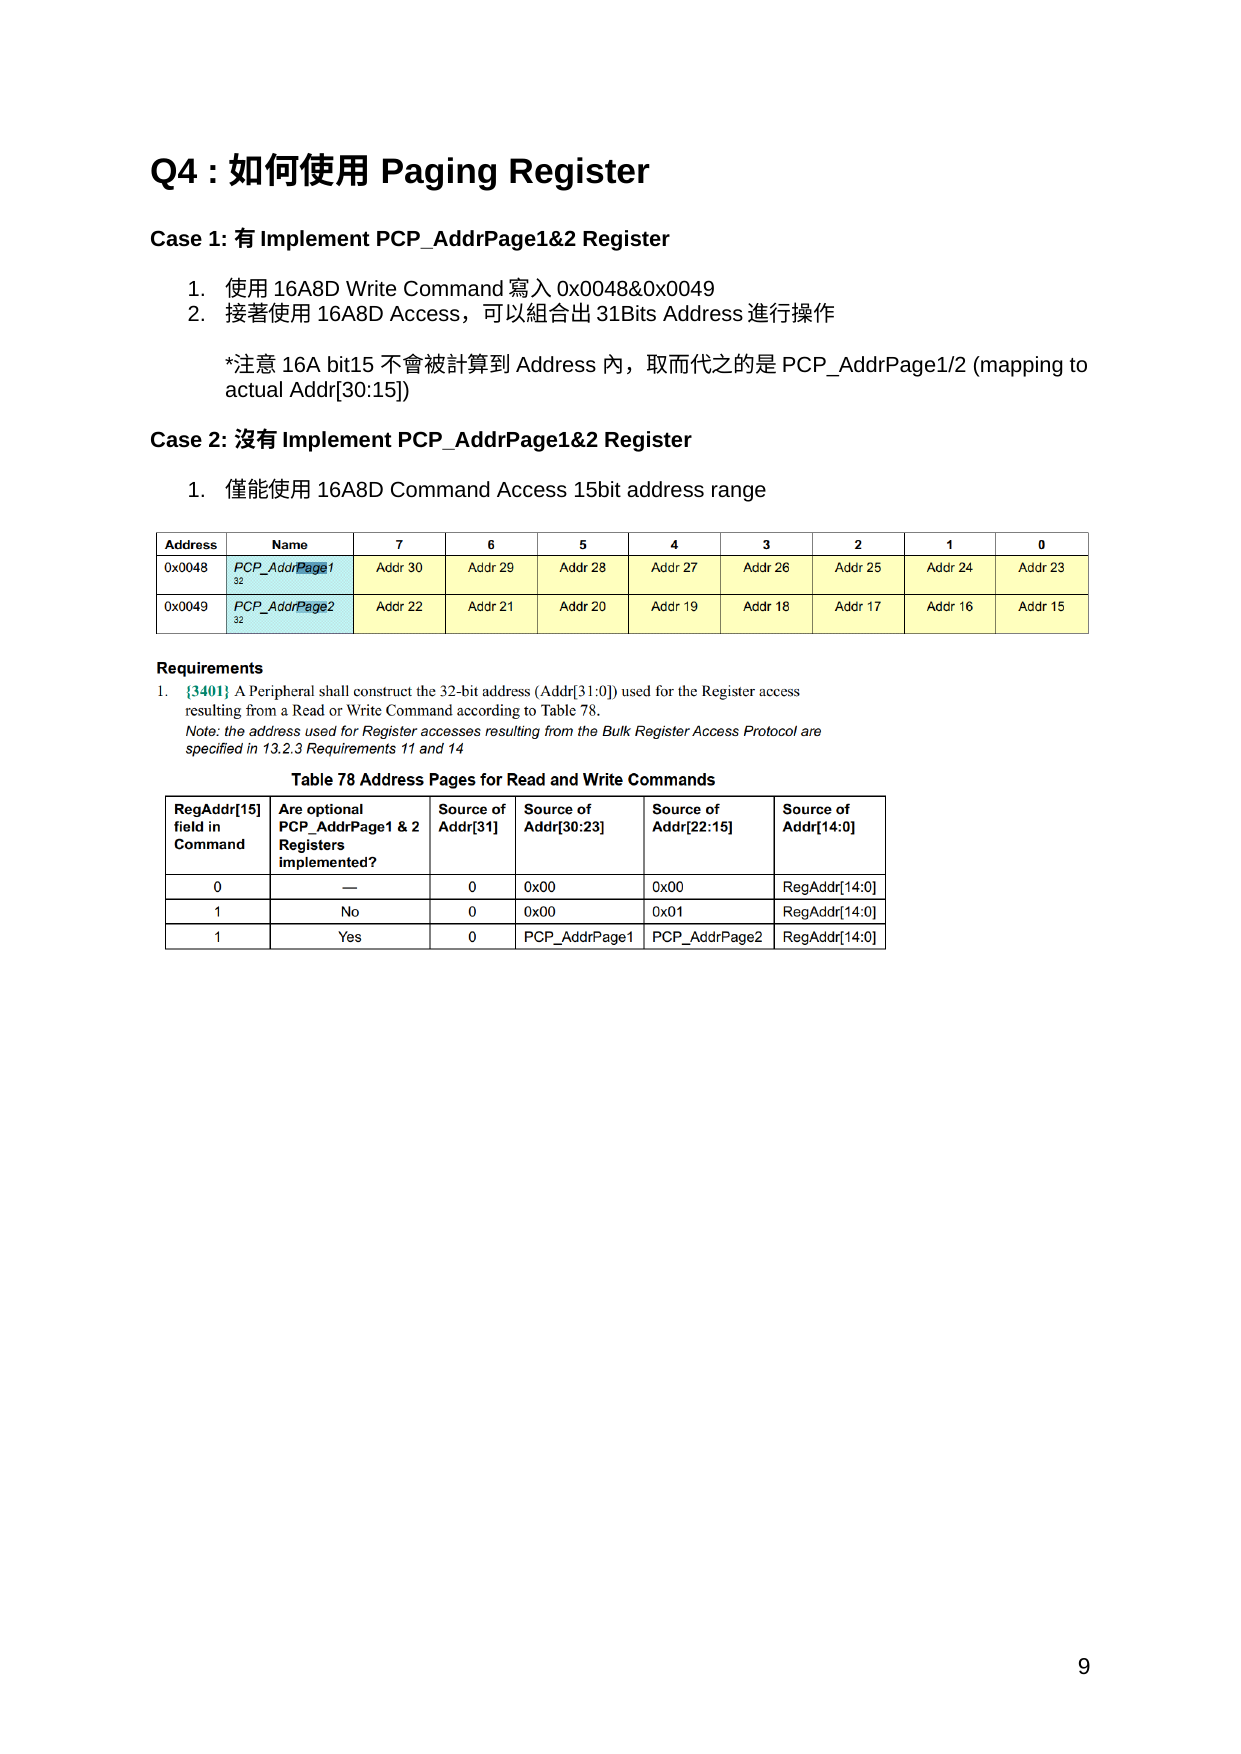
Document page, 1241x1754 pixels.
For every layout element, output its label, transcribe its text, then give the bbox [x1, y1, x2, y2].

subtitle Q4 : 如何使用 Paging Register [150, 150, 1090, 191]
text Case 1: 有Implement PCP_AddrPage1&2 Register [150, 226, 1090, 251]
list 接著使用16A8D Access，可以組合出31Bits Address進行操作 [187, 301, 1090, 326]
list 僅能使用16A8D Command Access 15bit address range [187, 477, 1090, 502]
picture [150, 658, 889, 953]
list 使用16A8D Write Command寫入0x0048&0x0049 [187, 276, 1090, 301]
picture [150, 527, 1091, 634]
text Case 2: 沒有Implement PCP_AddrPage1&2 Register [150, 427, 1090, 452]
text *注意16A bit15 不會被計算到Address 內，取而代之的是PCP_AddrPage1/2 (mapping to actual Addr[30:15]) [225, 351, 1090, 402]
